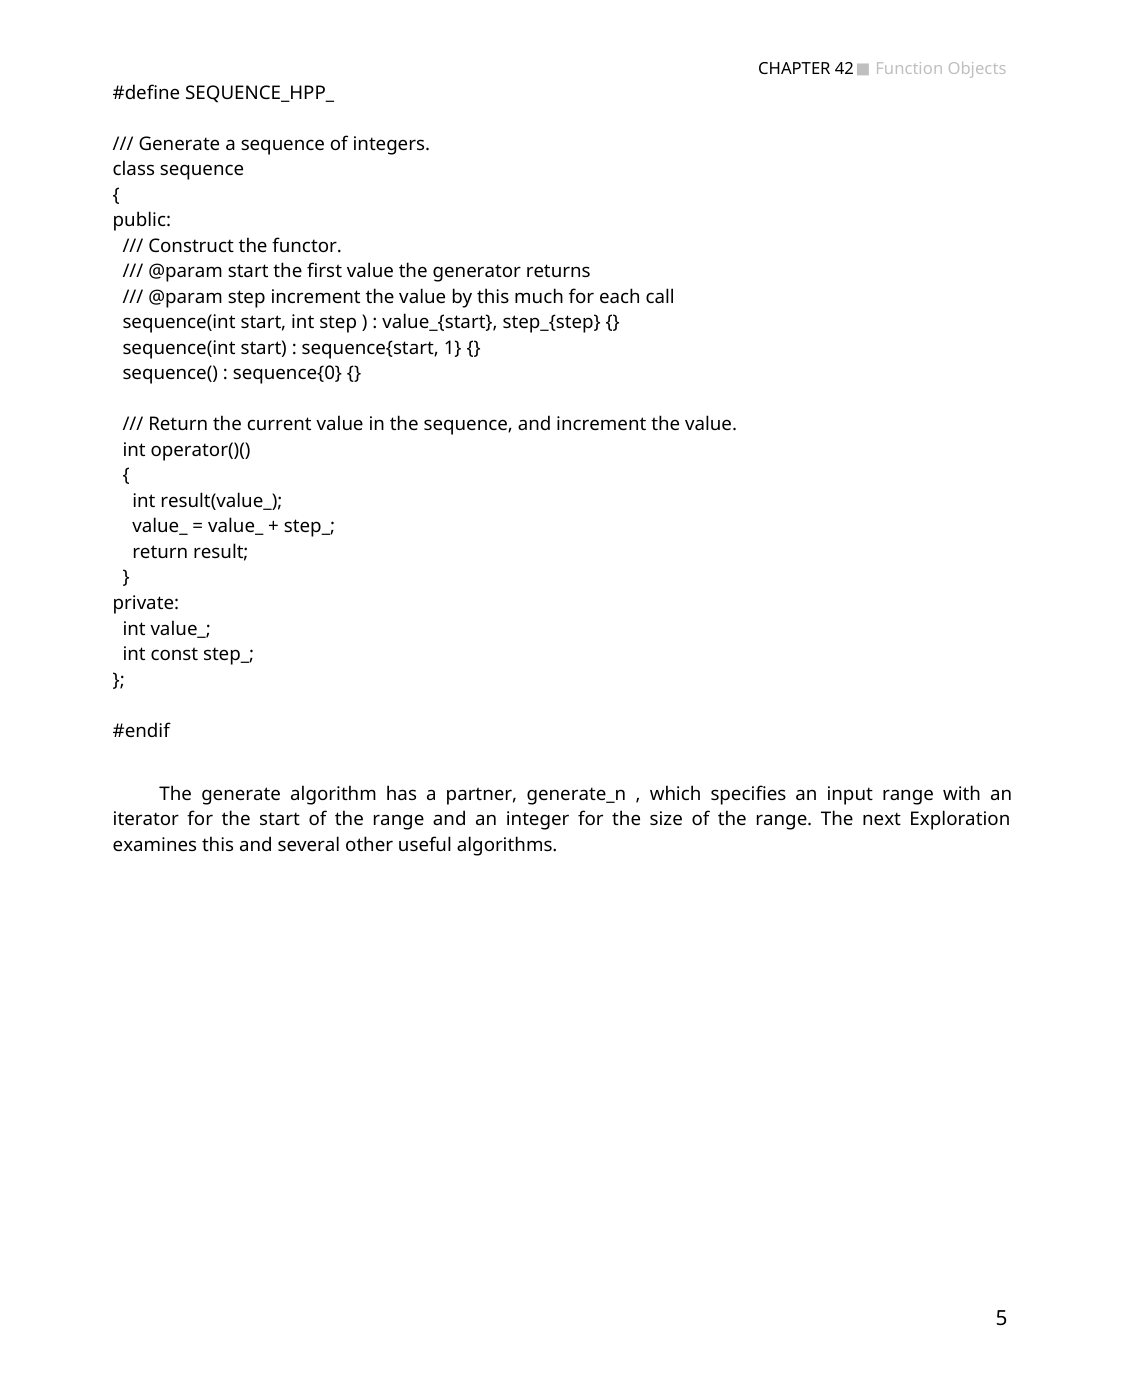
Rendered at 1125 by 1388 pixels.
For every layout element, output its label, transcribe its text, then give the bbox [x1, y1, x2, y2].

text int const step_; [112, 640, 1012, 666]
text #define SEQUENCE_HPP_ [112, 79, 1012, 104]
text } [112, 564, 1012, 589]
text sequence() : sequence{0} {} [112, 360, 1012, 385]
text { [112, 181, 1012, 207]
text /// Construct the functor. [112, 232, 1012, 258]
text int value_; [112, 615, 1012, 640]
text { [112, 462, 1012, 487]
text /// @param start the first value the generator returns [112, 258, 1012, 283]
text }; [112, 666, 1012, 691]
text private: [112, 589, 1012, 615]
text value_ = value_ + step_; [112, 513, 1012, 538]
text sequence(int start, int step ) : value_{start}, step_{step} {} [112, 309, 1012, 334]
text public: [112, 207, 1012, 232]
text int operator()() [112, 436, 1012, 462]
text /// @param step increment the value by this much for each call [112, 283, 1012, 309]
text /// Generate a sequence of integers. [112, 130, 1012, 156]
text return result; [112, 538, 1012, 564]
text sequence(int start) : sequence{start, 1} {} [112, 334, 1012, 360]
text int result(value_); [112, 487, 1012, 513]
text #endif [112, 717, 1012, 742]
text /// Return the current value in the sequence, and increment the value. [112, 411, 1012, 436]
text class sequence [112, 156, 1012, 181]
text The generate algorithm has a partner, generate_n , which specifies an input range with an iterator for the start of the range and an integer for the size of the range. The next Exploration examines this and several other useful algorithms. [112, 780, 1012, 857]
